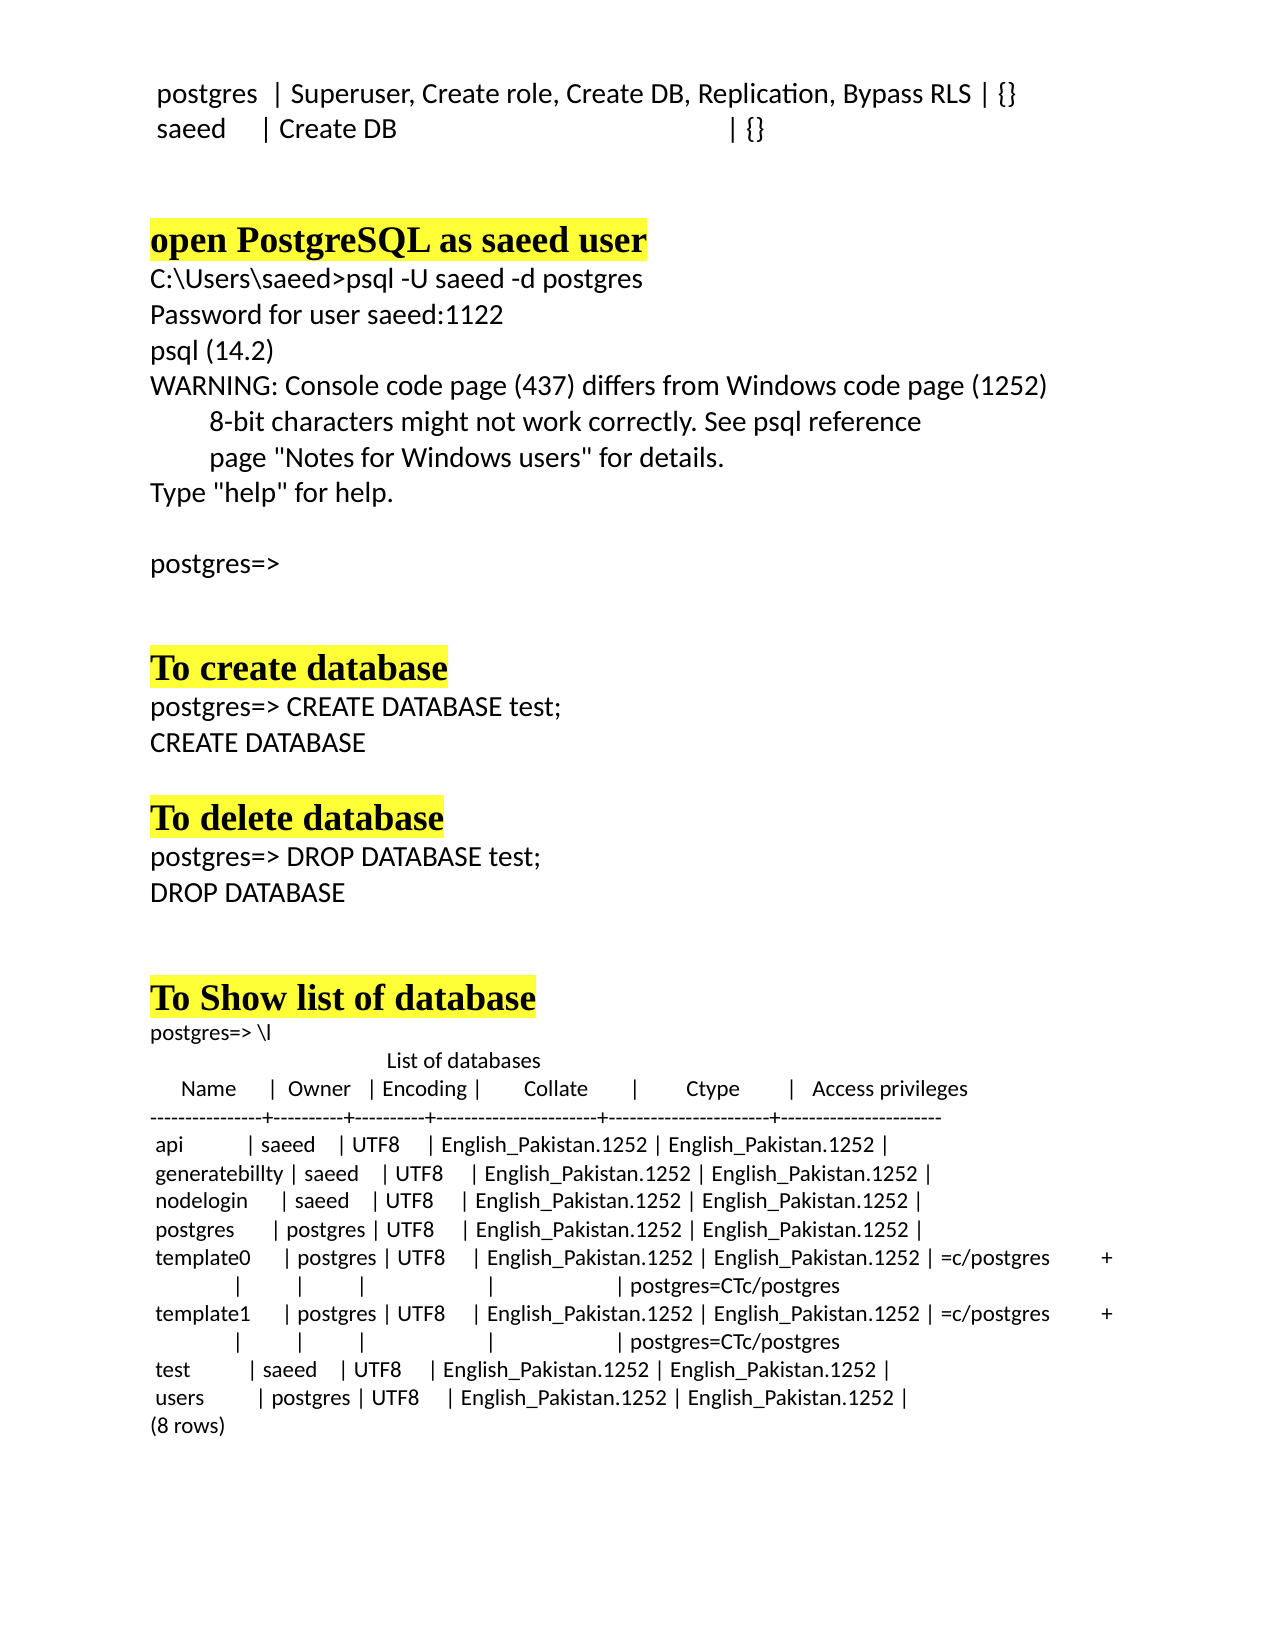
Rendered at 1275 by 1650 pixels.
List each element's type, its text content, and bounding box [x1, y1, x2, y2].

text psql (14.2) [150, 332, 1125, 367]
text template1 | postgres | UTF8 | English_Pakistan.1252 | English_Pakistan.1252 | =c/postgres + [150, 1299, 1125, 1327]
text | | | | | postgres=CTc/postgres [150, 1327, 1125, 1355]
text Type "help" for help. [150, 474, 1125, 510]
text | | | | | postgres=CTc/postgres [150, 1271, 1125, 1299]
text postgres | Superuser, Create role, Create DB, Replication, Bypass RLS | {} [150, 75, 1125, 111]
text api | saeed | UTF8 | English_Pakistan.1252 | English_Pakistan.1252 | [150, 1131, 1125, 1159]
text CREATE DATABASE [150, 724, 1125, 759]
text open PostgreSQL as saeed user [150, 217, 1125, 261]
text saeed | Create DB | {} [150, 111, 1125, 146]
text To delete database [150, 795, 1125, 838]
text ----------------+----------+----------+-----------------------+-----------------------+----------------------- [150, 1103, 1125, 1131]
text To create database [150, 645, 1125, 688]
text nodelogin | saeed | UTF8 | English_Pakistan.1252 | English_Pakistan.1252 | [150, 1187, 1125, 1215]
text postgres | postgres | UTF8 | English_Pakistan.1252 | English_Pakistan.1252 | [150, 1215, 1125, 1243]
text postgres=> [150, 546, 1125, 581]
text test | saeed | UTF8 | English_Pakistan.1252 | English_Pakistan.1252 | [150, 1355, 1125, 1383]
text Name | Owner | Encoding | Collate | Ctype | Access privileges [150, 1074, 1125, 1103]
text DROP DATABASE [150, 874, 1125, 909]
text (8 rows) [150, 1411, 1125, 1439]
text List of databases [150, 1047, 1125, 1074]
text template0 | postgres | UTF8 | English_Pakistan.1252 | English_Pakistan.1252 | =c/postgres + [150, 1243, 1125, 1271]
text 8-bit characters might not work correctly. See psql reference [150, 403, 1125, 439]
text postgres=> CREATE DATABASE test; [150, 688, 1125, 724]
text users | postgres | UTF8 | English_Pakistan.1252 | English_Pakistan.1252 | [150, 1383, 1125, 1411]
text Password for user saeed:1122 [150, 296, 1125, 332]
text page "Notes for Windows users" for details. [150, 439, 1125, 474]
text To Show list of database [150, 975, 1125, 1018]
text postgres=> DROP DATABASE test; [150, 838, 1125, 874]
text postgres=> \l [150, 1018, 1125, 1047]
text generatebillty | saeed | UTF8 | English_Pakistan.1252 | English_Pakistan.1252 | [150, 1159, 1125, 1187]
text C:\Users\saeed>psql -U saeed -d postgres [150, 261, 1125, 296]
text WARNING: Console code page (437) differs from Windows code page (1252) [150, 367, 1125, 403]
